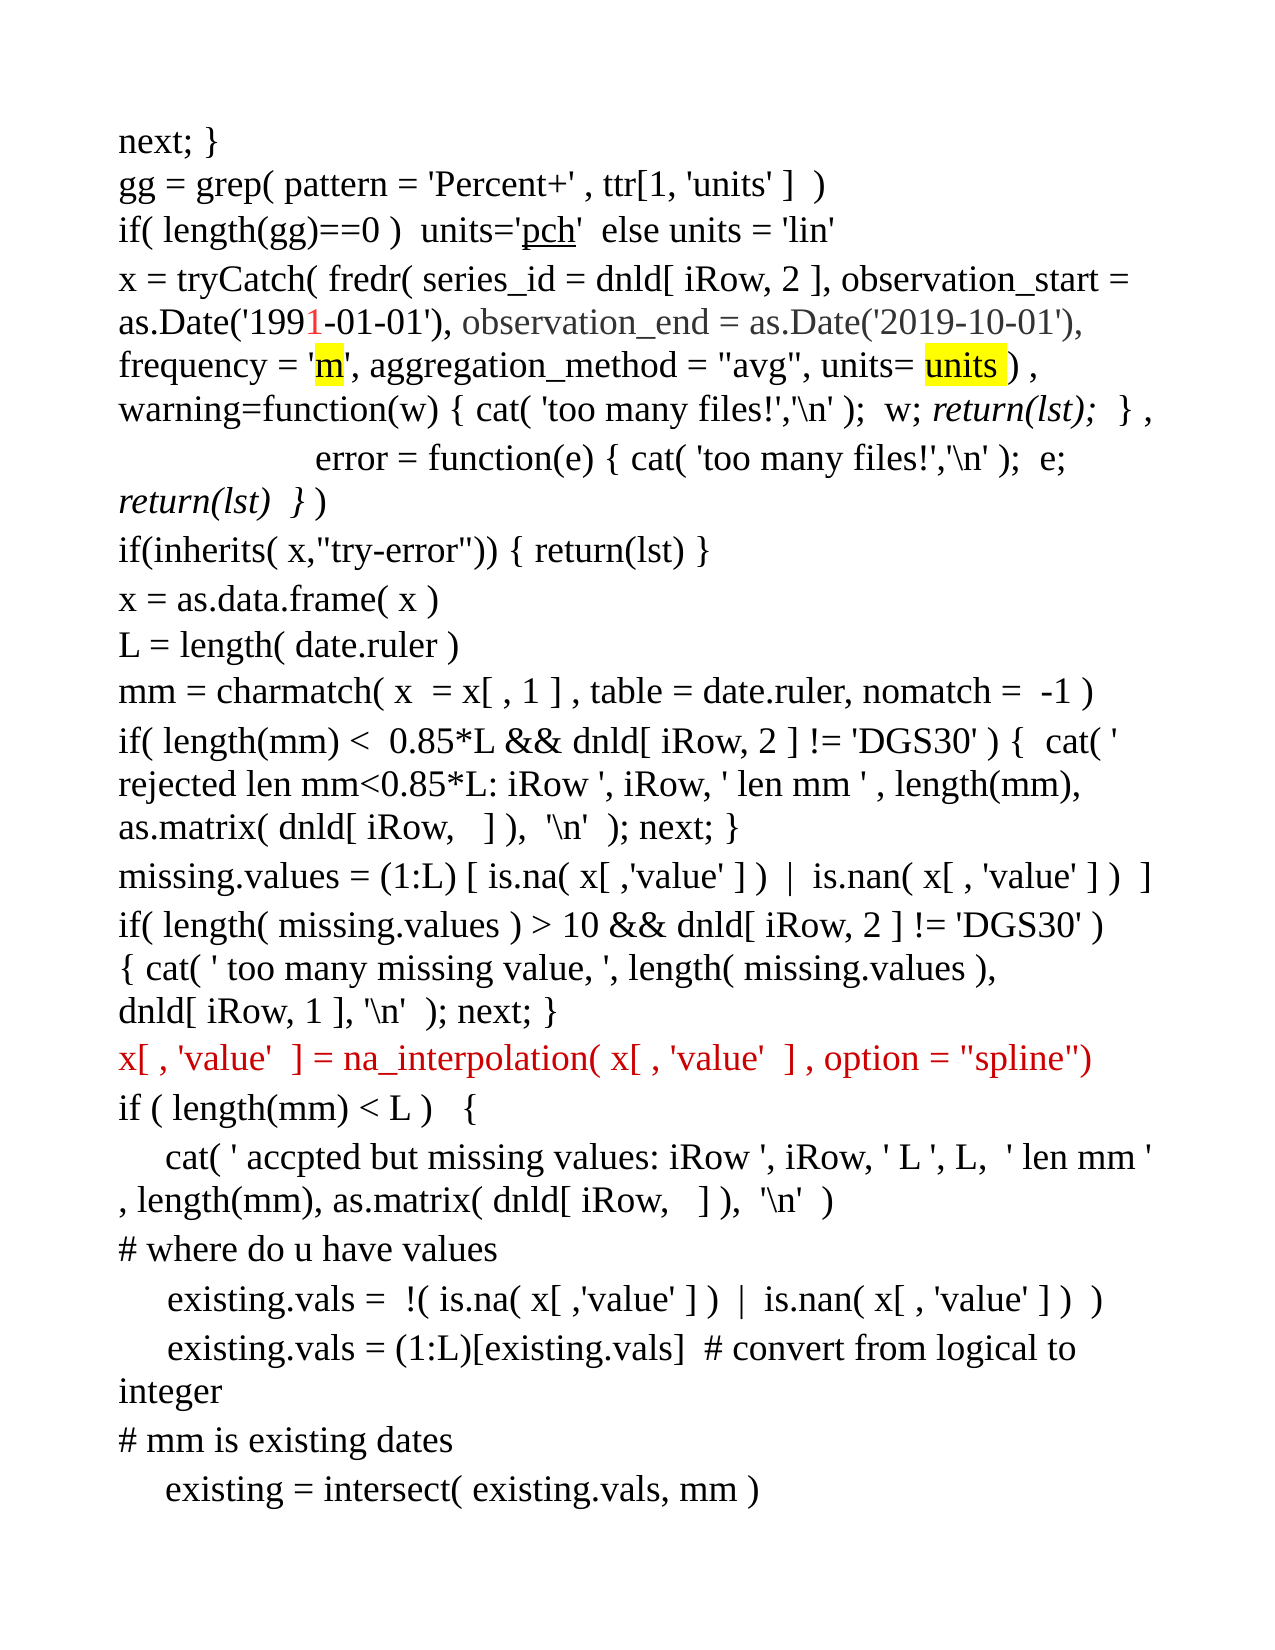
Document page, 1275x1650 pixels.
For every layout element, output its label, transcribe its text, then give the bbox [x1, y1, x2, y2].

text if( length(mm) < 0.85*L && dnld[ iRow, 2 ] != 'DGS30' ) { cat( ' rejected len mm<0.85*L: iRow ', iRow, ' len mm ' , length(mm), as.matrix( dnld[ iRow, ] ), '\n' ); next; } [118, 718, 1157, 847]
text if(inherits( x,"try-error")) { return(lst) } [118, 527, 1157, 571]
text gg = grep( pattern = 'Percent+' , ttr[1, 'units' ] ) [118, 161, 1157, 204]
text error = function(e) { cat( 'too many files!','\n' ); e; return(lst) } ) [118, 435, 1157, 521]
text # where do u have values [118, 1227, 1157, 1270]
text missing.values = (1:L) [ is.na( x[ ,'value' ] ) | is.nan( x[ , 'value' ] ) ] [118, 853, 1157, 897]
text existing.vals = (1:L)[existing.vals] # convert from logical to integer [118, 1325, 1157, 1411]
text x = as.data.frame( x ) [118, 577, 1157, 620]
text mm = charmatch( x = x[ , 1 ] , table = date.ruler, nomatch = -1 ) [118, 669, 1157, 712]
text existing = intersect( existing.vals, mm ) [118, 1467, 1157, 1510]
text # mm is existing dates [118, 1417, 1157, 1461]
text L = length( date.ruler ) [118, 623, 1157, 666]
text if( length( missing.values ) > 10 && dnld[ iRow, 2 ] != 'DGS30' ) { cat( ' too many missing value, ', length( missing.values ), dnld[ iRow, 1 ], '\n' ); next; } [118, 903, 1157, 1032]
text if( length(gg)==0 ) units='pch' else units = 'lin' [118, 207, 1157, 251]
text existing.vals = !( is.na( x[ ,'value' ] ) | is.nan( x[ , 'value' ] ) ) [118, 1276, 1157, 1319]
text if ( length(mm) < L ) { [118, 1085, 1157, 1128]
text x[ , 'value' ] = na_interpolation( x[ , 'value' ] , option = "spline") [118, 1035, 1157, 1078]
text x = tryCatch( fredr( series_id = dnld[ iRow, 2 ], observation_start = as.Date('1991-01-01'), observation_end = as.Date('2019-10-01'), frequency = 'm', aggregation_method = "avg", units= units ) , warning=function(w) { cat( 'too many files!','\n' ); w; return(lst); } , [118, 257, 1157, 429]
text cat( ' accpted but missing values: iRow ', iRow, ' L ', L, ' len mm ' , length(mm), as.matrix( dnld[ iRow, ] ), '\n' ) [118, 1134, 1157, 1221]
text next; } [118, 118, 1157, 161]
